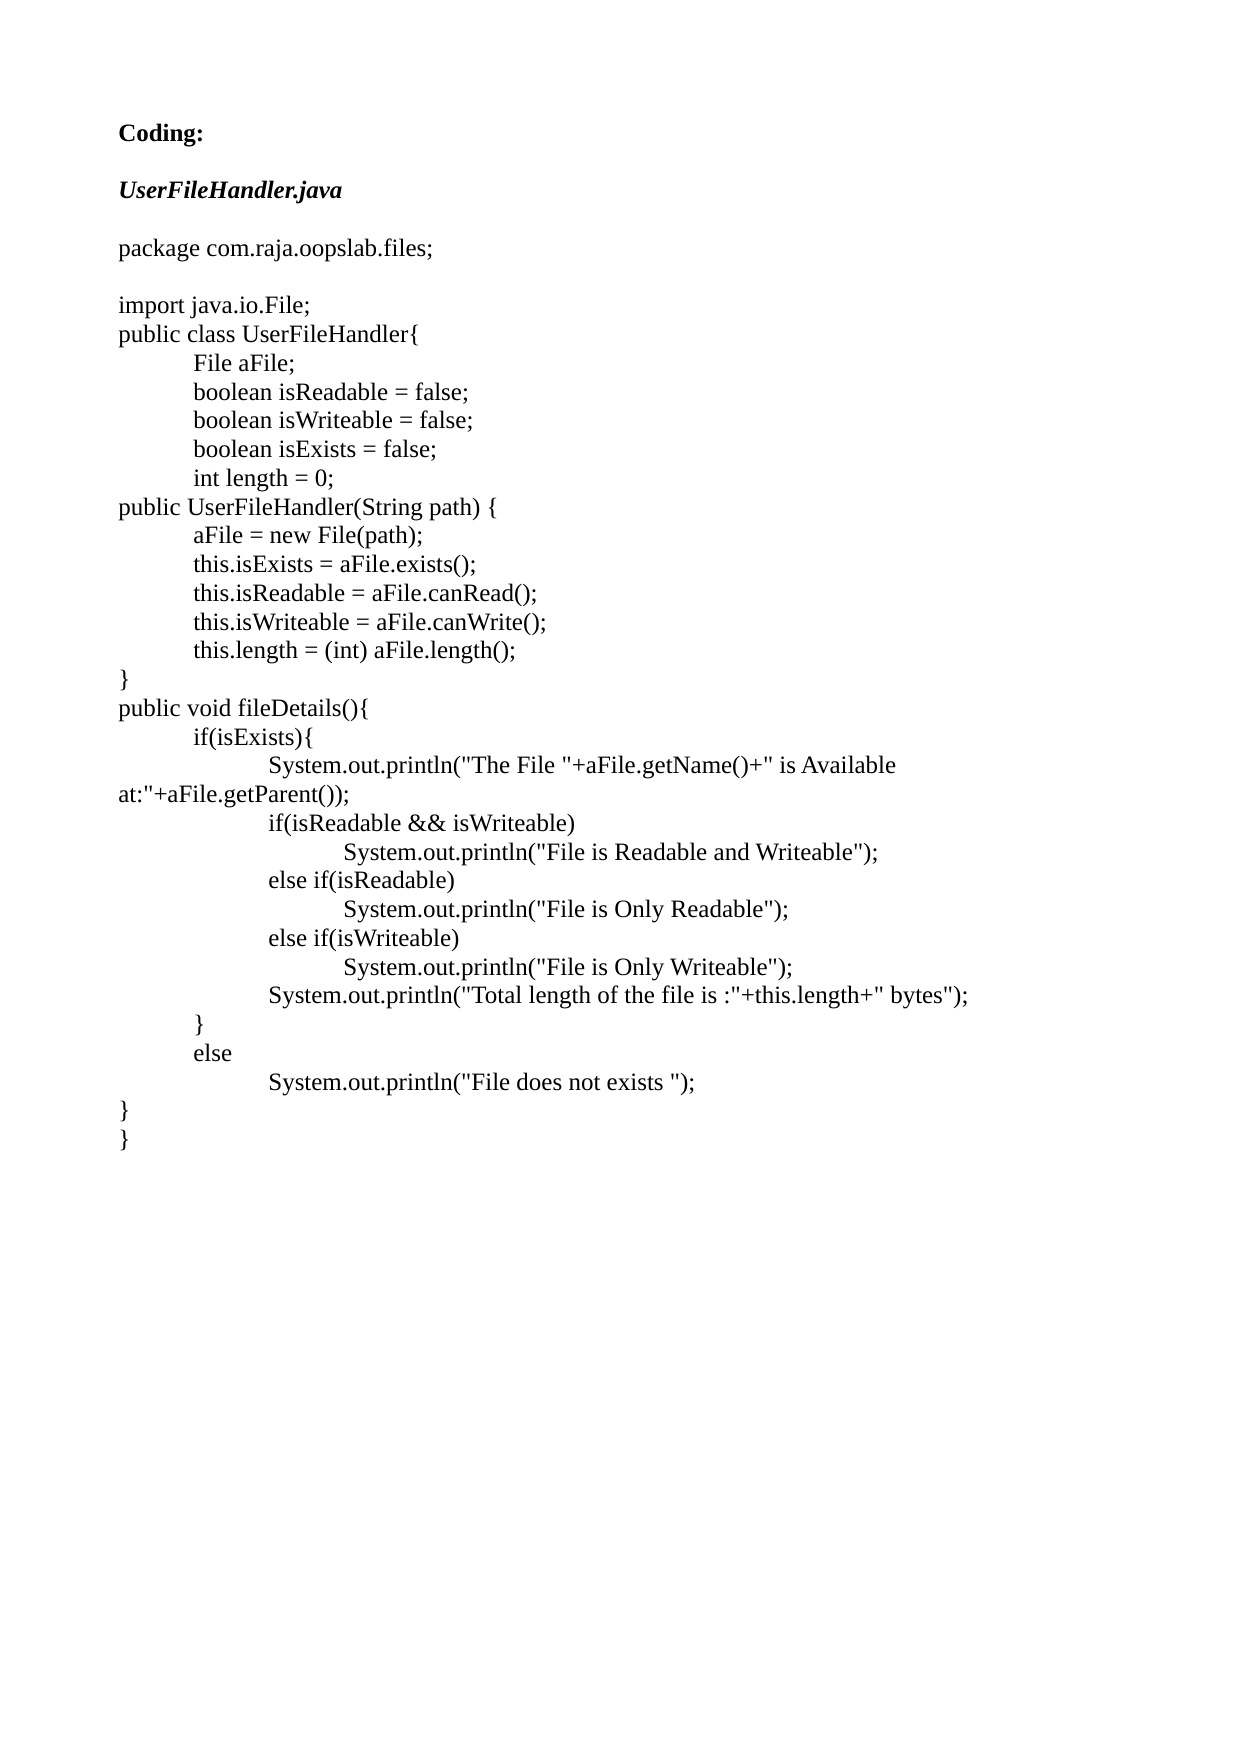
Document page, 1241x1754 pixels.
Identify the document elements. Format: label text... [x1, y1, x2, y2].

text System.out.println("File is Readable and Writeable"); [118, 837, 1122, 866]
text public UserFileHandler(String path) { [118, 492, 1122, 521]
text public class UserFileHandler{ [118, 319, 1122, 348]
text } [118, 1124, 1122, 1153]
text } [118, 1009, 1122, 1038]
text package com.raja.oopslab.files; [118, 233, 1122, 262]
text public void fileDetails(){ [118, 693, 1122, 722]
text System.out.println("File does not exists "); [118, 1067, 1122, 1096]
text } [118, 664, 1122, 693]
text import java.io.File; [118, 291, 1122, 319]
text this.isExists = aFile.exists(); [118, 549, 1122, 578]
text boolean isWriteable = false; [118, 406, 1122, 434]
text System.out.println("File is Only Readable"); [118, 894, 1122, 923]
text System.out.println("The File "+aFile.getName()+" is Available at:"+aFile.getParent()); [118, 751, 1122, 808]
text } [118, 1096, 1122, 1124]
text Coding: [118, 118, 1122, 147]
text this.isReadable = aFile.canRead(); [118, 578, 1122, 607]
text File aFile; [118, 348, 1122, 377]
text boolean isReadable = false; [118, 377, 1122, 406]
text else if(isWriteable) [118, 923, 1122, 952]
text int length = 0; [118, 463, 1122, 492]
text UserFileHandler.java [118, 176, 1122, 204]
text System.out.println("File is Only Writeable"); [118, 952, 1122, 981]
text System.out.println("Total length of the file is :"+this.length+" bytes"); [118, 981, 1122, 1009]
text this.length = (int) aFile.length(); [118, 636, 1122, 664]
text if(isReadable && isWriteable) [118, 808, 1122, 837]
text this.isWriteable = aFile.canWrite(); [118, 607, 1122, 636]
text else if(isReadable) [118, 866, 1122, 894]
text boolean isExists = false; [118, 434, 1122, 463]
text else [118, 1038, 1122, 1067]
text if(isExists){ [118, 722, 1122, 751]
text aFile = new File(path); [118, 521, 1122, 549]
